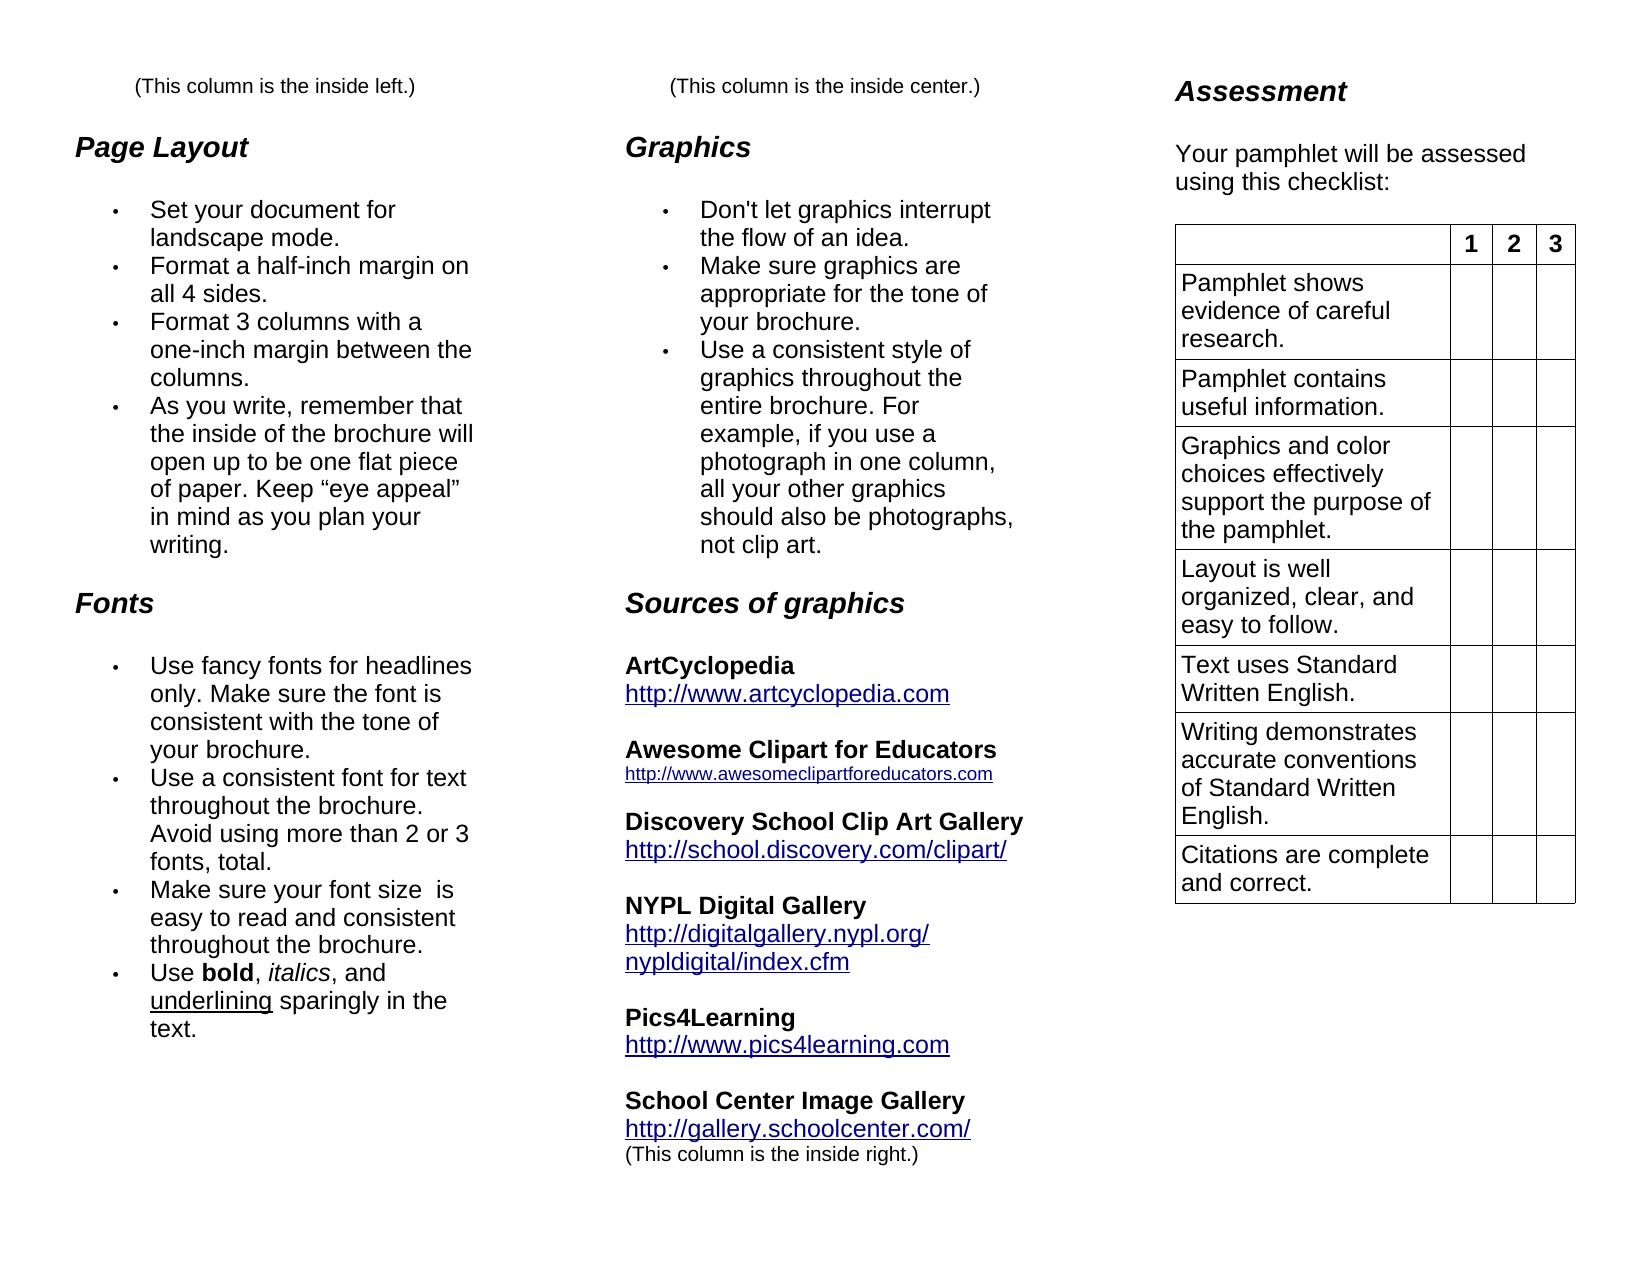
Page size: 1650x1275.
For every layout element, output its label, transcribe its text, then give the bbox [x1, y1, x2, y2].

text Graphics [625, 131, 1025, 163]
table_cell [1493, 836, 1536, 903]
list Use a consistent style of graphics throughout the entire brochure. For example, if you use a photograph in one column, all your other graphics should also be photographs, not clip art. [662, 336, 1025, 559]
text School Center Image Gallery [625, 1087, 1025, 1115]
table_cell [1537, 646, 1575, 712]
table_cell [1537, 713, 1575, 835]
table_cell Graphics and color choices effectively support the purpose of the pamphlet. [1176, 427, 1450, 549]
text http://www.pics4learning.com [625, 1031, 1025, 1059]
table_cell [1493, 360, 1536, 426]
text Fonts [75, 587, 475, 619]
text Discovery School Clip Art Gallery [625, 808, 1025, 836]
text Pics4Learning [625, 1003, 1025, 1031]
list Set your document for landscape mode. [112, 196, 475, 252]
list Make sure your font size is easy to read and consistent throughout the brochure. [112, 875, 475, 959]
text http://school.discovery.com/clipart/ [625, 836, 1025, 864]
text http://www.awesomeclipartforeducators.com [625, 764, 1025, 785]
table_cell Layout is well organized, clear, and easy to follow. [1176, 550, 1450, 645]
text http://digitalgallery.nypl.org/nypldigital/index.cfm [625, 919, 1025, 975]
table_cell [1451, 713, 1492, 835]
table_cell [1451, 360, 1492, 426]
table_cell Writing demonstrates accurate conventions of Standard Written English. [1176, 713, 1450, 835]
table_header 2 [1493, 225, 1536, 263]
table_cell [1493, 427, 1536, 549]
table_cell [1493, 550, 1536, 645]
table_cell [1537, 427, 1575, 549]
text http://gallery.schoolcenter.com/ [625, 1115, 1025, 1143]
table_cell [1537, 550, 1575, 645]
list Use fancy fonts for headlines only. Make sure the font is consistent with the tone of your brochure. [112, 652, 475, 764]
table_cell Pamphlet contains useful information. [1176, 360, 1450, 426]
text (This column is the inside left.) [75, 75, 475, 98]
table_cell [1451, 265, 1492, 359]
text Page Layout [75, 131, 475, 163]
text NYPL Digital Gallery [625, 892, 1025, 919]
text Sources of graphics [625, 587, 1025, 619]
list Format a half-inch margin on all 4 sides. [112, 252, 475, 308]
text Assessment [1175, 75, 1575, 108]
table_cell Citations are complete and correct. [1176, 836, 1450, 903]
table_cell [1451, 836, 1492, 903]
table_cell Text uses Standard Written English. [1176, 646, 1450, 712]
text http://www.artcyclopedia.com [625, 680, 1025, 708]
table_header 3 [1537, 225, 1575, 263]
text ArtCyclopedia [625, 652, 1025, 680]
text (This column is the inside center.) [625, 75, 1025, 98]
text Your pamphlet will be assessed using this checklist: [1175, 140, 1575, 196]
table_cell [1537, 265, 1575, 359]
table_cell [1537, 360, 1575, 426]
table_cell [1493, 646, 1536, 712]
table_cell [1451, 427, 1492, 549]
list Don't let graphics interrupt the flow of an idea. [662, 196, 1025, 252]
list Use bold, italics, and underlining sparingly in the text. [112, 959, 475, 1043]
table_header [1176, 225, 1450, 263]
text (This column is the inside right.) [625, 1143, 1025, 1166]
list Use a consistent font for text throughout the brochure. Avoid using more than 2 or 3 fonts, total. [112, 764, 475, 875]
table_cell Pamphlet shows evidence of careful research. [1176, 265, 1450, 359]
table_header 1 [1451, 225, 1492, 263]
text Awesome Clipart for Educators [625, 736, 1025, 764]
list Make sure graphics are appropriate for the tone of your brochure. [662, 252, 1025, 336]
list As you write, remember that the inside of the brochure will open up to be one flat piece of paper. Keep “eye appeal” in mind as you plan your writing. [112, 391, 475, 559]
list Format 3 columns with a one-inch margin between the columns. [112, 308, 475, 391]
table_cell [1451, 646, 1492, 712]
table_cell [1537, 836, 1575, 903]
table_cell [1493, 713, 1536, 835]
table_cell [1493, 265, 1536, 359]
table_cell [1451, 550, 1492, 645]
